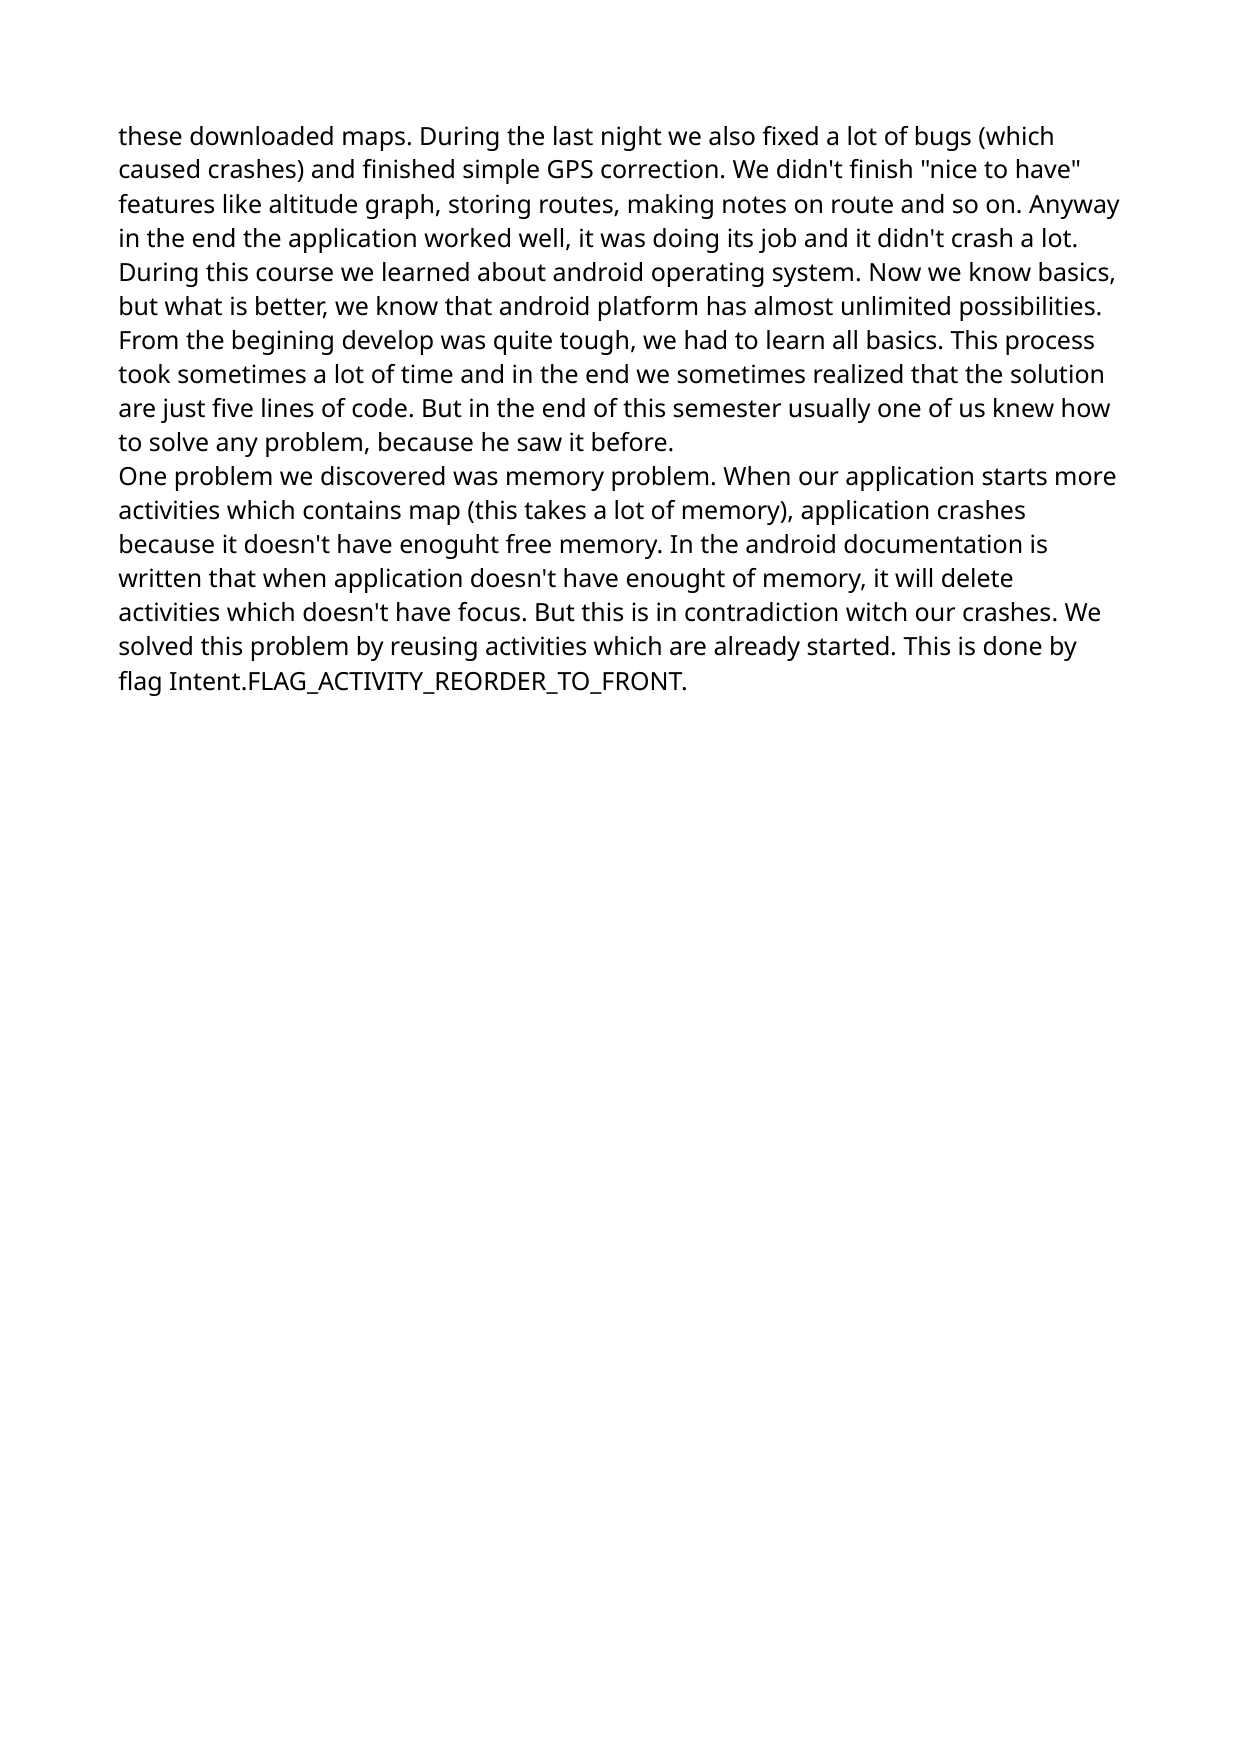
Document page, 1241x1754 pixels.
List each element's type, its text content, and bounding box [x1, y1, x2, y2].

text these downloaded maps. During the last night we also fixed a lot of bugs (which caused crashes) and finished simple GPS correction. We didn't finish "nice to have" features like altitude graph, storing routes, making notes on route and so on. Anyway in the end the application worked well, it was doing its job and it didn't crash a lot. During this course we learned about android operating system. Now we know basics, but what is better, we know that android platform has almost unlimited possibilities. From the begining develop was quite tough, we had to learn all basics. This process took sometimes a lot of time and in the end we sometimes realized that the solution are just five lines of code. But in the end of this semester usually one of us knew how to solve any problem, because he saw it before. One problem we discovered was memory problem. When our application starts more activities which contains map (this takes a lot of memory), application crashes because it doesn't have enoguht free memory. In the android documentation is written that when application doesn't have enought of memory, it will delete activities which doesn't have focus. But this is in contradiction witch our crashes. We solved this problem by reusing activities which are already started. This is done by flag Intent.FLAG_ACTIVITY_REORDER_TO_FRONT. [118, 118, 1122, 697]
